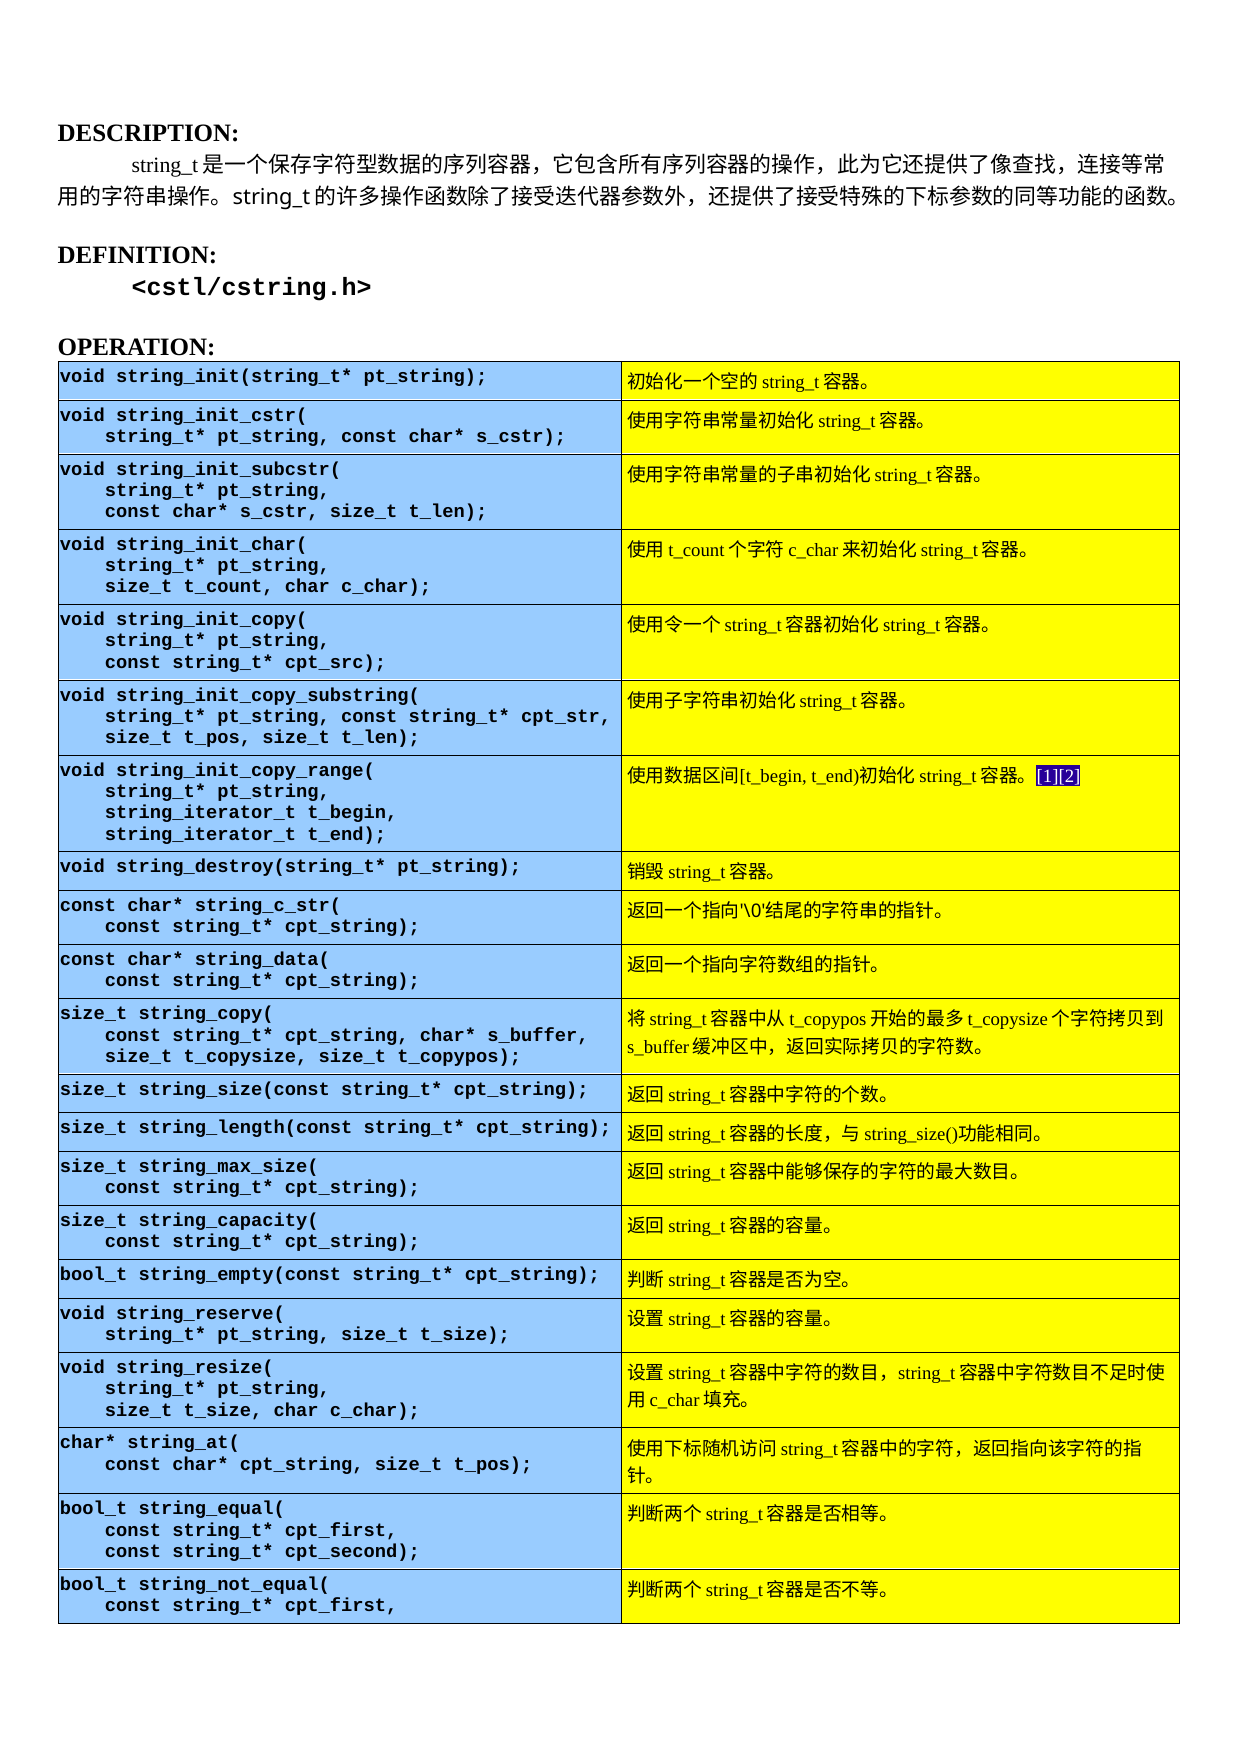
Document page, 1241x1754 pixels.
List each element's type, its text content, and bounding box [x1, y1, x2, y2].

table_cell void string_init_copy_range( string_t* pt_string, string_iterator_t t_begin, string_iterator_t t_end); [59, 756, 621, 851]
table_cell 将string_t容器中从t_copypos开始的最多t_copysize个字符拷贝到s_buffer缓冲区中，返回实际拷贝的字符数。 [622, 999, 1179, 1073]
table_cell void string_reserve( string_t* pt_string, size_t t_size); [59, 1299, 621, 1352]
table_cell 使用字符串常量的子串初始化string_t容器。 [622, 455, 1179, 529]
table_cell size_t string_capacity( const string_t* cpt_string); [59, 1206, 621, 1259]
table_cell const char* string_c_str( const string_t* cpt_string); [59, 891, 621, 944]
table_cell void string_init_copy_substring( string_t* pt_string, const string_t* cpt_str, size_t t_pos, size_t t_len); [59, 681, 621, 755]
table_cell 判断string_t容器是否为空。 [622, 1260, 1179, 1298]
table_cell size_t string_length(const string_t* cpt_string); [59, 1113, 621, 1151]
table_cell 使用数据区间[t_begin, t_end)初始化string_t容器。[1][2] [622, 756, 1179, 851]
text OPERATION: [57, 332, 1179, 361]
table_cell 返回一个指向'\0'结尾的字符串的指针。 [622, 891, 1179, 944]
text string_t是一个保存字符型数据的序列容器，它包含所有序列容器的操作，此为它还提供了像查找，连接等常用的字符串操作。string_t的许多操作函数除了接受迭代器参数外，还提供了接受特殊的下标参数的同等功能的函数。 [57, 147, 1179, 210]
table_cell bool_t string_empty(const string_t* cpt_string); [59, 1260, 621, 1298]
table_cell 返回一个指向字符数组的指针。 [622, 945, 1179, 998]
table_cell bool_t string_equal( const string_t* cpt_first, const string_t* cpt_second); [59, 1494, 621, 1568]
table_cell void string_init_cstr( string_t* pt_string, const char* s_cstr); [59, 401, 621, 453]
text <cstl/cstring.h> [57, 269, 1179, 303]
table_cell void string_init_char( string_t* pt_string, size_t t_count, char c_char); [59, 530, 621, 604]
table_header 初始化一个空的string_t容器。 [622, 362, 1179, 399]
text DESCRIPTION: [57, 118, 1179, 147]
table_cell 判断两个string_t容器是否不等。 [622, 1570, 1179, 1623]
table_cell 使用令一个string_t容器初始化string_t容器。 [622, 605, 1179, 679]
table_cell 使用字符串常量初始化string_t容器。 [622, 401, 1179, 453]
table_cell const char* string_data( const string_t* cpt_string); [59, 945, 621, 998]
table_cell 判断两个string_t容器是否相等。 [622, 1494, 1179, 1568]
table_cell char* string_at( const char* cpt_string, size_t t_pos); [59, 1428, 621, 1493]
table_cell size_t string_copy( const string_t* cpt_string, char* s_buffer, size_t t_copysize, size_t t_copypos); [59, 999, 621, 1073]
table_cell void string_init_subcstr( string_t* pt_string, const char* s_cstr, size_t t_len); [59, 455, 621, 529]
table_cell 使用子字符串初始化string_t容器。 [622, 681, 1179, 755]
table_cell 返回string_t容器中能够保存的字符的最大数目。 [622, 1152, 1179, 1205]
table_header void string_init(string_t* pt_string); [59, 362, 621, 399]
table_cell 设置string_t容器的容量。 [622, 1299, 1179, 1352]
table_cell void string_init_copy( string_t* pt_string, const string_t* cpt_src); [59, 605, 621, 679]
table_cell 使用下标随机访问string_t容器中的字符，返回指向该字符的指针。 [622, 1428, 1179, 1493]
table_cell 返回string_t容器中字符的个数。 [622, 1075, 1179, 1112]
text DEFINITION: [57, 240, 1179, 269]
table_cell 销毁string_t容器。 [622, 852, 1179, 890]
table_cell bool_t string_not_equal( const string_t* cpt_first, [59, 1570, 621, 1623]
table_cell size_t string_size(const string_t* cpt_string); [59, 1075, 621, 1112]
table_cell size_t string_max_size( const string_t* cpt_string); [59, 1152, 621, 1205]
table_cell 返回string_t容器的长度，与string_size()功能相同。 [622, 1113, 1179, 1151]
table_cell void string_destroy(string_t* pt_string); [59, 852, 621, 890]
table_cell 设置string_t容器中字符的数目，string_t容器中字符数目不足时使用c_char填充。 [622, 1353, 1179, 1427]
table_cell 使用t_count个字符c_char来初始化string_t容器。 [622, 530, 1179, 604]
table_cell void string_resize( string_t* pt_string, size_t t_size, char c_char); [59, 1353, 621, 1427]
table_cell 返回string_t容器的容量。 [622, 1206, 1179, 1259]
